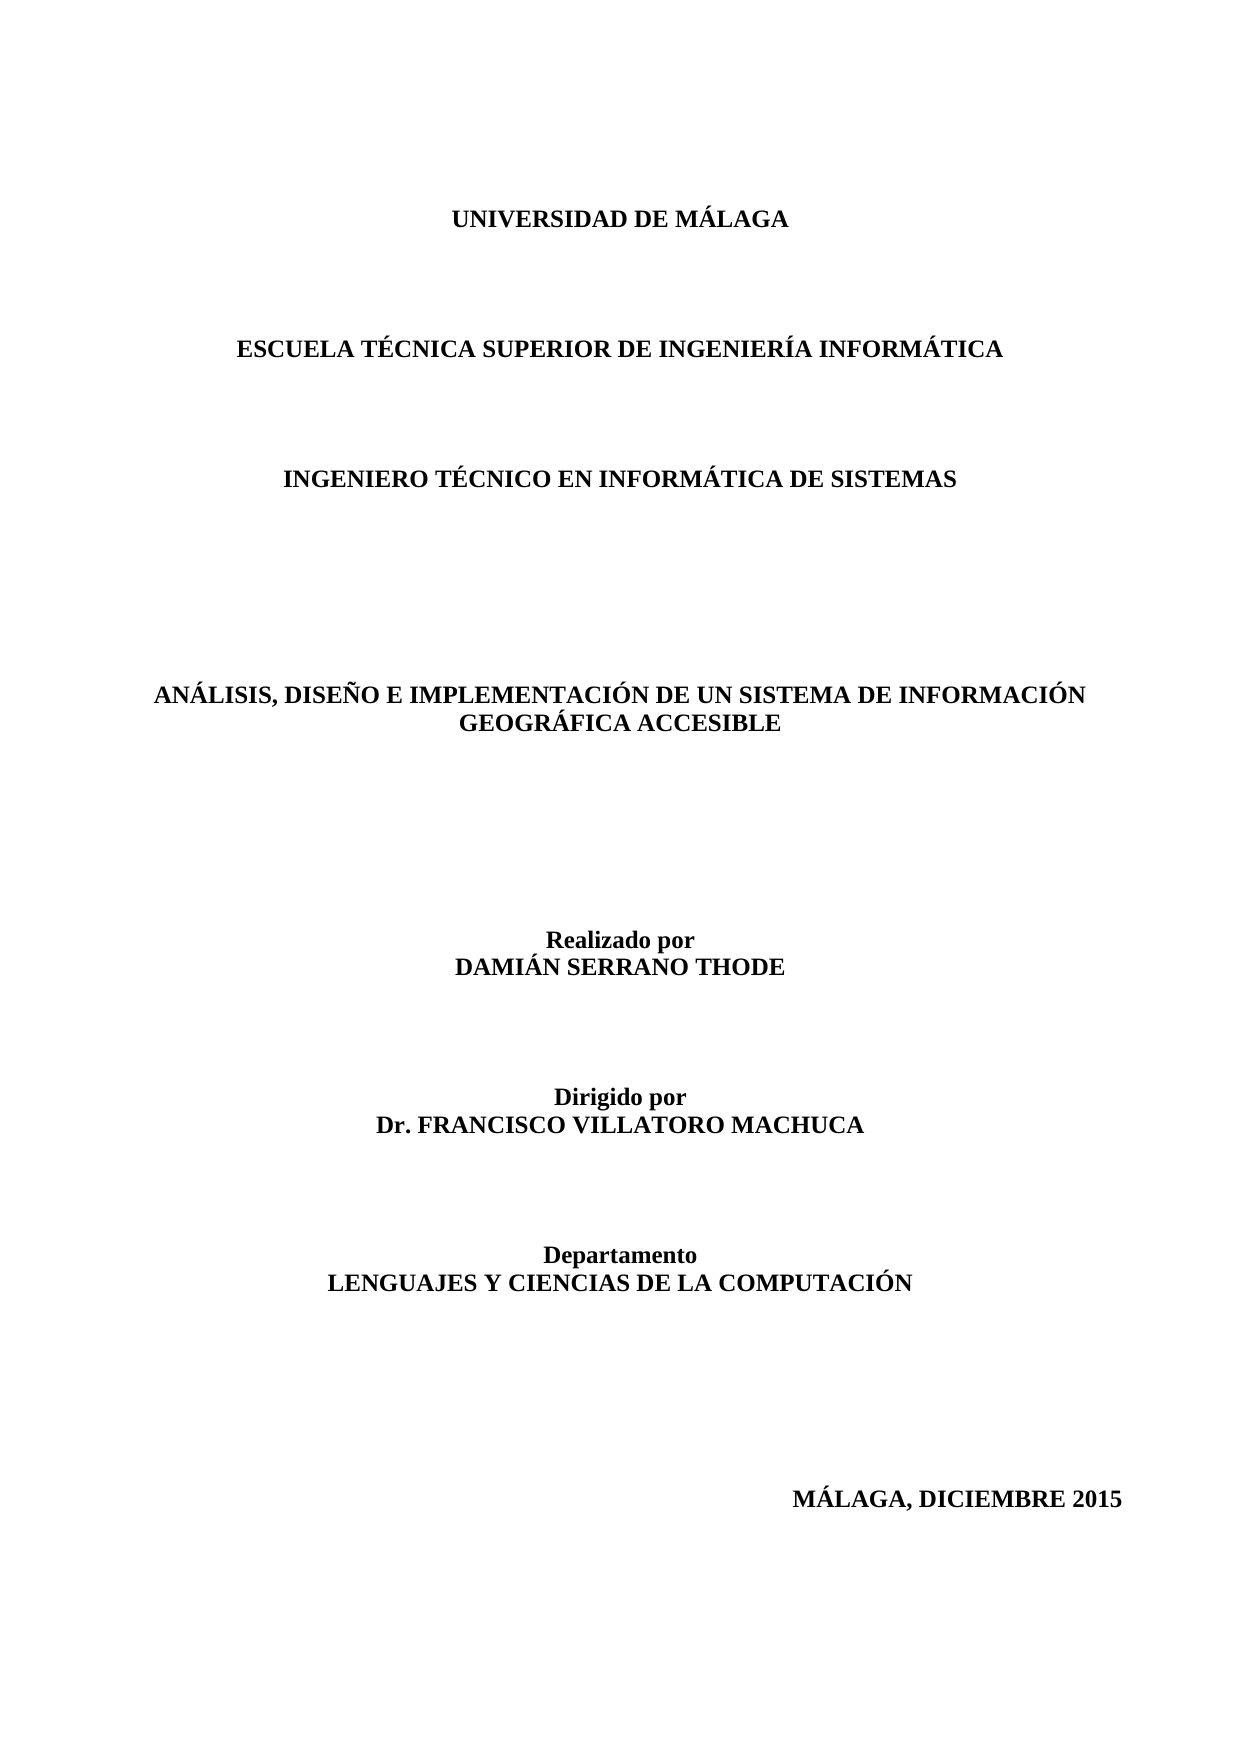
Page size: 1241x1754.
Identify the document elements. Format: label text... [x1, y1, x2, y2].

text ANÁLISIS, DISEÑO E IMPLEMENTACIÓN DE UN SISTEMA DE INFORMACIÓN GEOGRÁFICA ACCESIBLE [118, 681, 1122, 737]
text INGENIERO TÉCNICO EN INFORMÁTICA DE SISTEMAS [118, 465, 1122, 492]
text MÁLAGA, DICIEMBRE 2015 [118, 1486, 1122, 1513]
text ESCUELA TÉCNICA SUPERIOR DE INGENIERÍA INFORMÁTICA [118, 335, 1122, 362]
text UNIVERSIDAD DE MÁLAGA [118, 205, 1122, 232]
text Realizado por DAMIÁN SERRANO THODE [118, 926, 1122, 981]
text Departamento LENGUAJES Y CIENCIAS DE LA COMPUTACIÓN [118, 1241, 1122, 1297]
text Dirigido por Dr. FRANCISCO VILLATORO MACHUCA [118, 1083, 1122, 1139]
